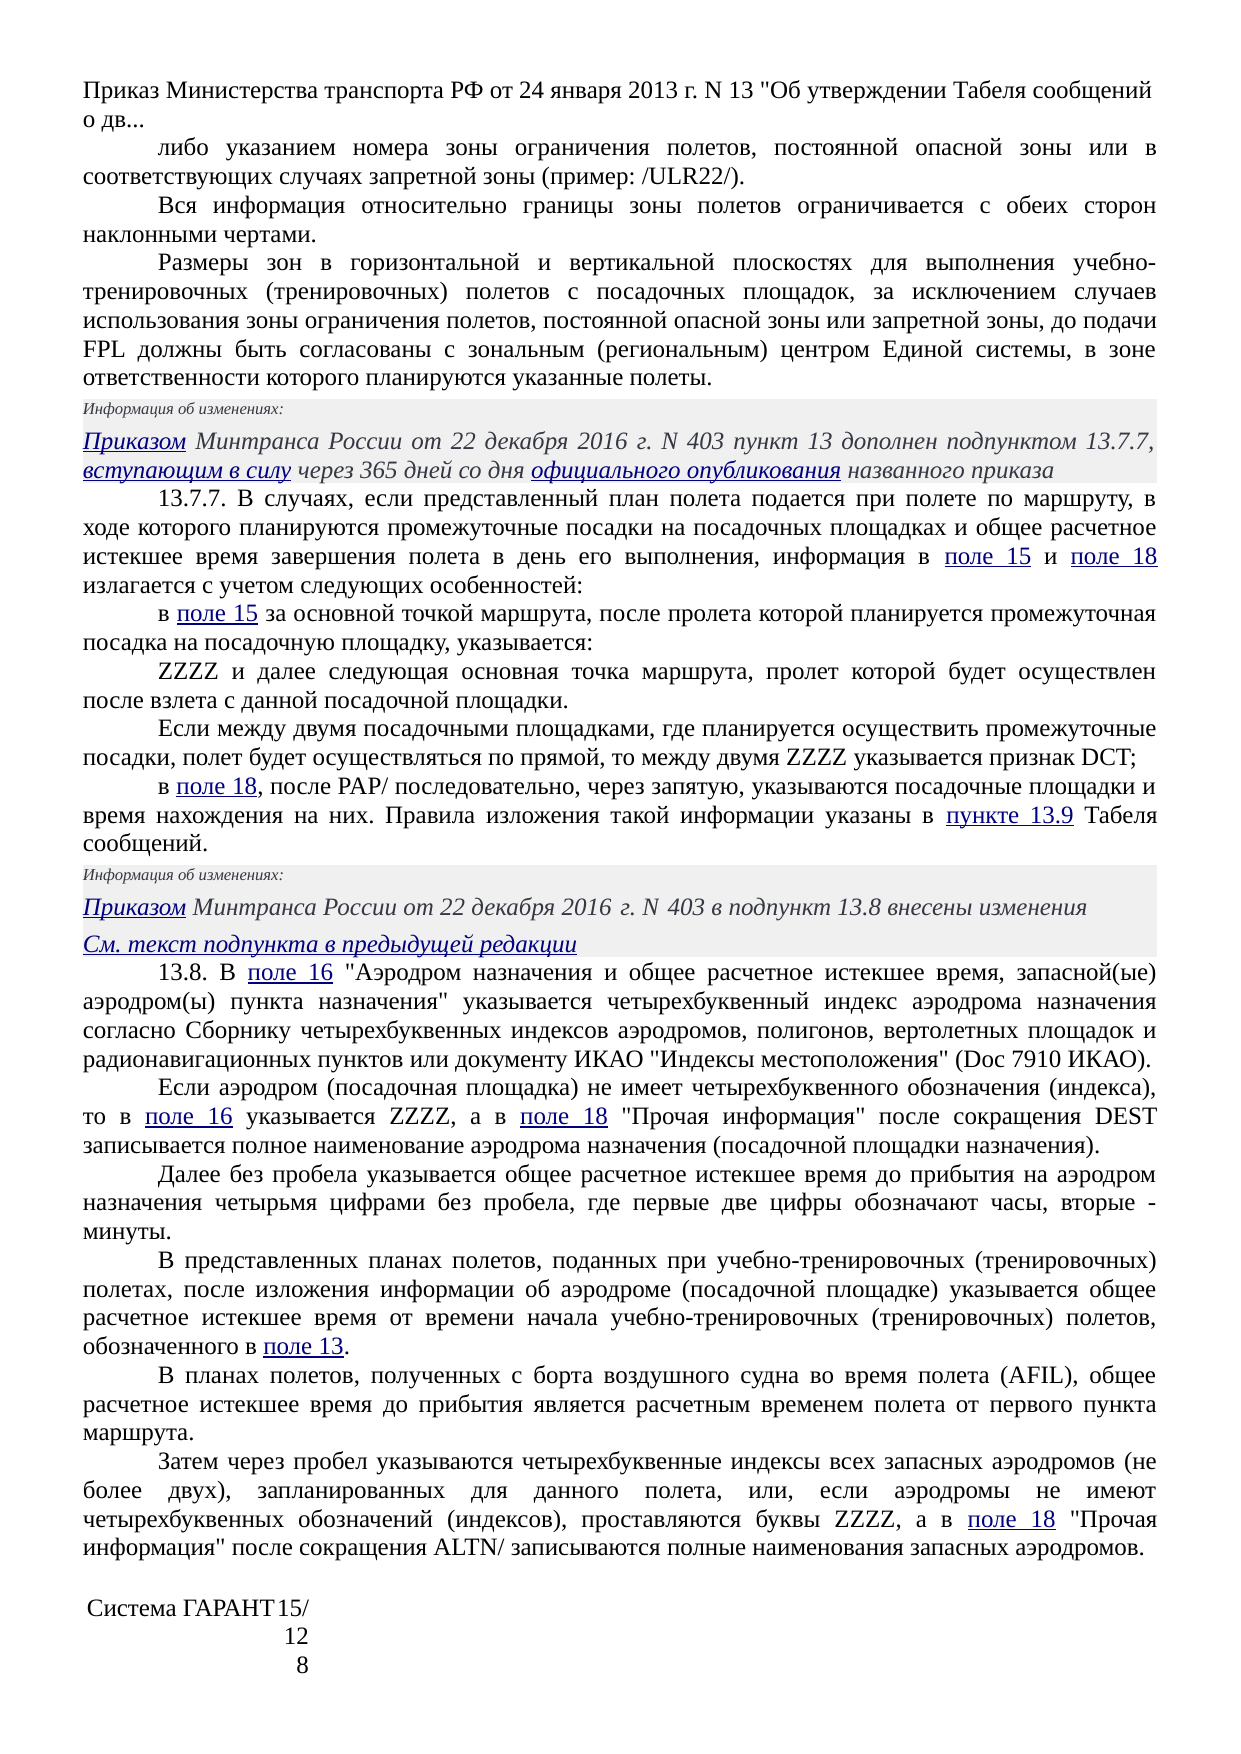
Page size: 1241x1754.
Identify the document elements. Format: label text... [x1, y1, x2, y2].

text в поле 18, после PAP/ последовательно, через запятую, указываются посадочные площадки и время нахождения на них. Правила изложения такой информации указаны в пункте 13.9 Табеля сообщений. [83, 771, 1157, 857]
text Информация об изменениях: [286, 399, 1157, 418]
text Если между двумя посадочными площадками, где планируется осуществить промежуточные посадки, полет будет осуществляться по прямой, то между двумя ZZZZ указывается признак DCT; [83, 713, 1157, 771]
text 13.7.7. В случаях, если представленный план полета подается при полете по маршруту, в ходе которого планируются промежуточные посадки на посадочных площадках и общее расчетное истекшее время завершения полета в день его выполнения, информация в поле 15 и поле 18 излагается с учетом следующих особенностей: [83, 483, 1157, 598]
text Вся информация относительно границы зоны полетов ограничивается с обеих сторон наклонными чертами. [83, 190, 1157, 247]
text В представленных планах полетов, поданных при учебно-тренировочных (тренировочных) полетах, после изложения информации об аэродроме (посадочной площадке) указывается общее расчетное истекшее время от времени начала учебно-тренировочных (тренировочных) полетов, обозначенного в поле 13. [83, 1245, 1157, 1360]
text либо указанием номера зоны ограничения полетов, постоянной опасной зоны или в соответствующих случаях запретной зоны (пример: /ULR22/). [83, 132, 1157, 190]
text Размеры зон в горизонтальной и вертикальной плоскостях для выполнения учебно-тренировочных (тренировочных) полетов с посадочных площадок, за исключением случаев использования зоны ограничения полетов, постоянной опасной зоны или запретной зоны, до подачи FPL должны быть согласованы с зональным (региональным) центром Единой системы, в зоне ответственности которого планируются указанные полеты. [83, 247, 1157, 391]
text Затем через пробел указываются четырехбуквенные индексы всех запасных аэродромов (не более двух), запланированных для данного полета, или, если аэродромы не имеют четырехбуквенных обозначений (индексов), проставляются буквы ZZZZ, а в поле 18 "Прочая информация" после сокращения ALTN/ записываются полные наименования запасных аэродромов. [83, 1446, 1157, 1561]
text Далее без пробела указывается общее расчетное истекшее время до прибытия на аэродром назначения четырьмя цифрами без пробела, где первые две цифры обозначают часы, вторые - минуты. [83, 1159, 1157, 1245]
text Приказом Минтранса России от 22 декабря 2016 г. N 403 в подпункт 13.8 внесены изменения [1090, 892, 1157, 921]
text Если аэродром (посадочная площадка) не имеет четырехбуквенного обозначения (индекса), то в поле 16 указывается ZZZZ, а в поле 18 "Прочая информация" после сокращения DEST записывается полное наименование аэродрома назначения (посадочной площадки назначения). [83, 1072, 1157, 1159]
text См. текст подпункта в предыдущей редакции [579, 929, 1157, 957]
text В планах полетов, полученных с борта воздушного судна во время полета (AFIL), общее расчетное истекшее время до прибытия является расчетным временем полета от первого пункта маршрута. [83, 1360, 1157, 1446]
text 13.8. В поле 16 "Аэродром назначения и общее расчетное истекшее время, запасной(ые) аэродром(ы) пункта назначения" указывается четырехбуквенный индекс аэродрома назначения согласно Сборнику четырехбуквенных индексов аэродромов, полигонов, вертолетных площадок и радионавигационных пунктов или документу ИКАО "Индексы местоположения" (Doc 7910 ИКАО). [83, 957, 1157, 1072]
text ZZZZ и далее следующая основная точка маршрута, пролет которой будет осуществлен после взлета с данной посадочной площадки. [83, 656, 1157, 713]
text Информация об изменениях: [286, 865, 1157, 884]
text в поле 15 за основной точкой маршрута, после пролета которой планируется промежуточная посадка на посадочную площадку, указывается: [83, 598, 1157, 656]
